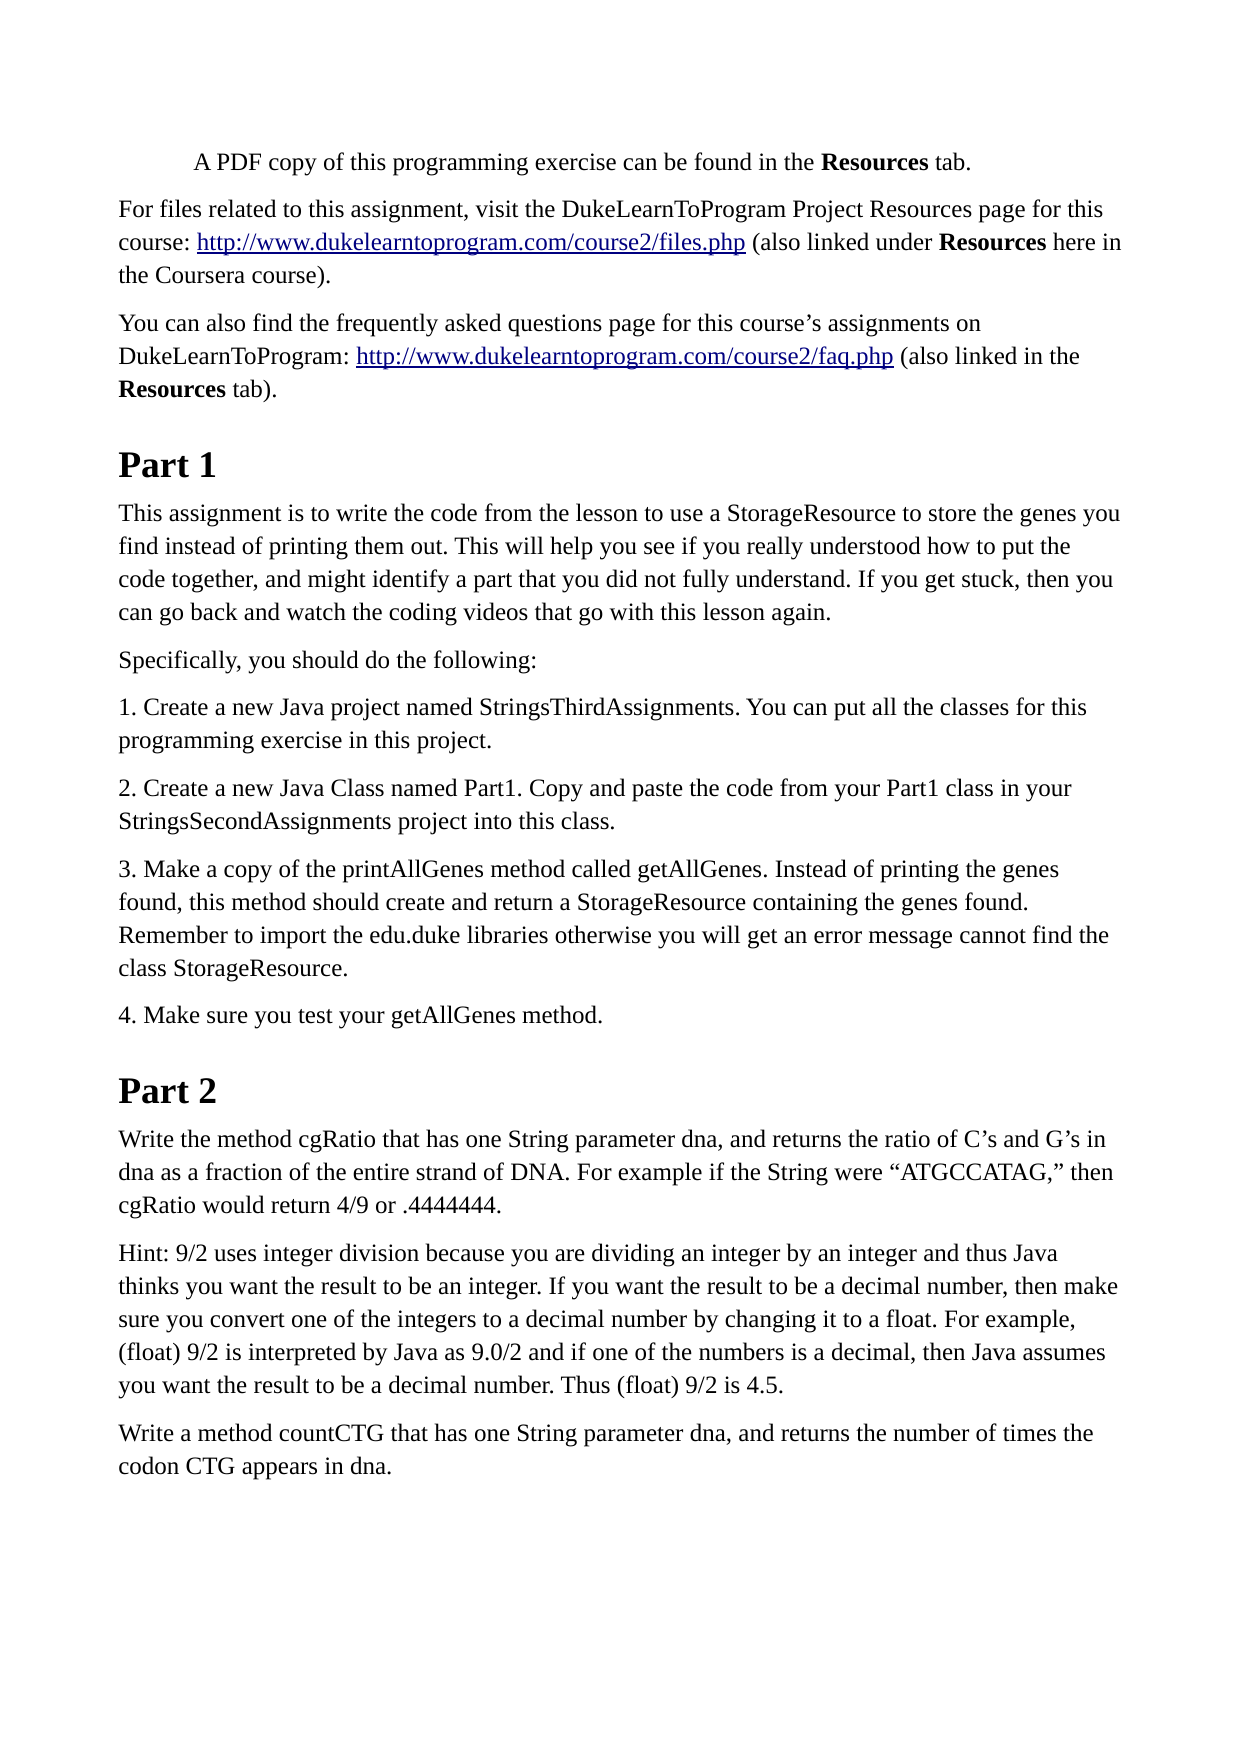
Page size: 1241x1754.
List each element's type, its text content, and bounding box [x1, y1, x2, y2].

text Write the method cgRatio that has one String parameter dna, and returns the ratio of C’s and G’s in dna as a fraction of the entire strand of DNA. For example if the String were “ATGCCATAG,” then cgRatio would return 4/9 or .4444444. [118, 1124, 1122, 1219]
subtitle Part 2 [118, 1069, 1122, 1112]
text 1. Create a new Java project named StringsThirdAssignments. You can put all the classes for this programming exercise in this project. [118, 692, 1122, 754]
text 2. Create a new Java Class named Part1. Copy and paste the code from your Part1 class in your StringsSecondAssignments project into this class. [118, 773, 1122, 835]
text For files related to this assignment, visit the DukeLearnToProgram Project Resources page for this course: http://www.dukelearntoprogram.com/course2/files.php (also linked under Resources here in the Coursera course). [118, 194, 1122, 289]
text You can also find the frequently asked questions page for this course’s assignments on DukeLearnToProgram: http://www.dukelearntoprogram.com/course2/faq.php (also linked in the Resources tab). [118, 308, 1122, 403]
text 4. Make sure you test your getAllGenes method. [118, 1000, 1122, 1029]
text Hint: 9/2 uses integer division because you are dividing an integer by an integer and thus Java thinks you want the result to be an integer. If you want the result to be a decimal number, then make sure you convert one of the integers to a decimal number by changing it to a float. For example, (float) 9/2 is interpreted by Java as 9.0/2 and if one of the numbers is a decimal, then Java assumes you want the result to be a decimal number. Thus (float) 9/2 is 4.5. [118, 1238, 1122, 1399]
subtitle Part 1 [118, 443, 1122, 486]
text Write a method countCTG that has one String parameter dna, and returns the number of times the codon CTG appears in dna. [118, 1418, 1122, 1479]
text 3. Make a copy of the printAllGenes method called getAllGenes. Instead of printing the genes found, this method should create and return a StorageResource containing the genes found. Remember to import the edu.duke libraries otherwise you will get an error message cannot find the class StorageResource. [118, 854, 1122, 982]
list A PDF copy of this programming exercise can be found in the Resources tab. [164, 147, 1122, 176]
text This assignment is to write the code from the lesson to use a StorageResource to store the genes you find instead of printing them out. This will help you see if you really understood how to put the code together, and might identify a part that you did not fully understand. If you get stuck, then you can go back and watch the coding videos that go with this lesson again. [118, 498, 1122, 626]
text Specifically, you should do the following: [118, 645, 1122, 674]
